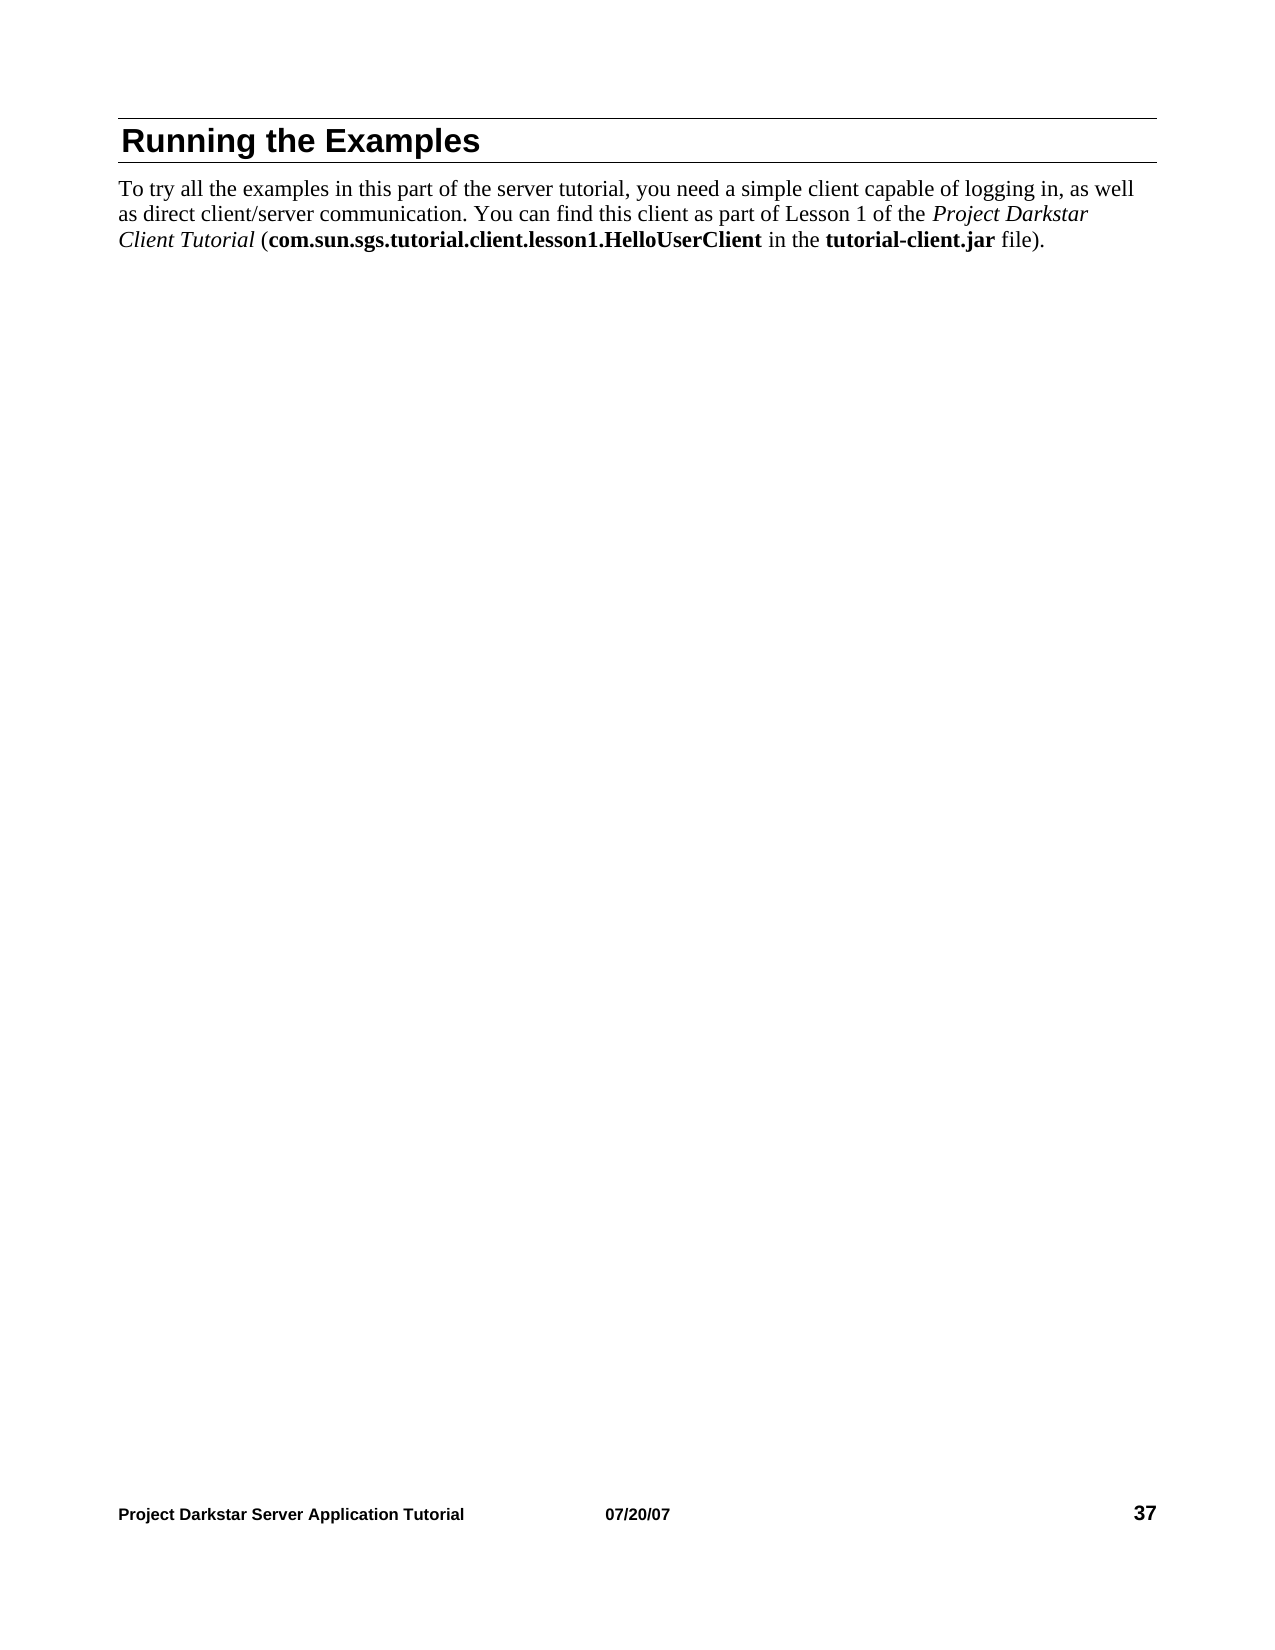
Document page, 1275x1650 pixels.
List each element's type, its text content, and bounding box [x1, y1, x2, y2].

text To try all the examples in this part of the server tutorial, you need a simple client capable of logging in, as well as direct client/server communication. You can find this client as part of Lesson 1 of the Project Darkstar Client Tutorial (com.sun.sgs.tutorial.client.lesson1.HelloUserClient in the tutorial-client.jar file). [118, 176, 1157, 252]
subtitle Running the Examples [118, 119, 1157, 162]
